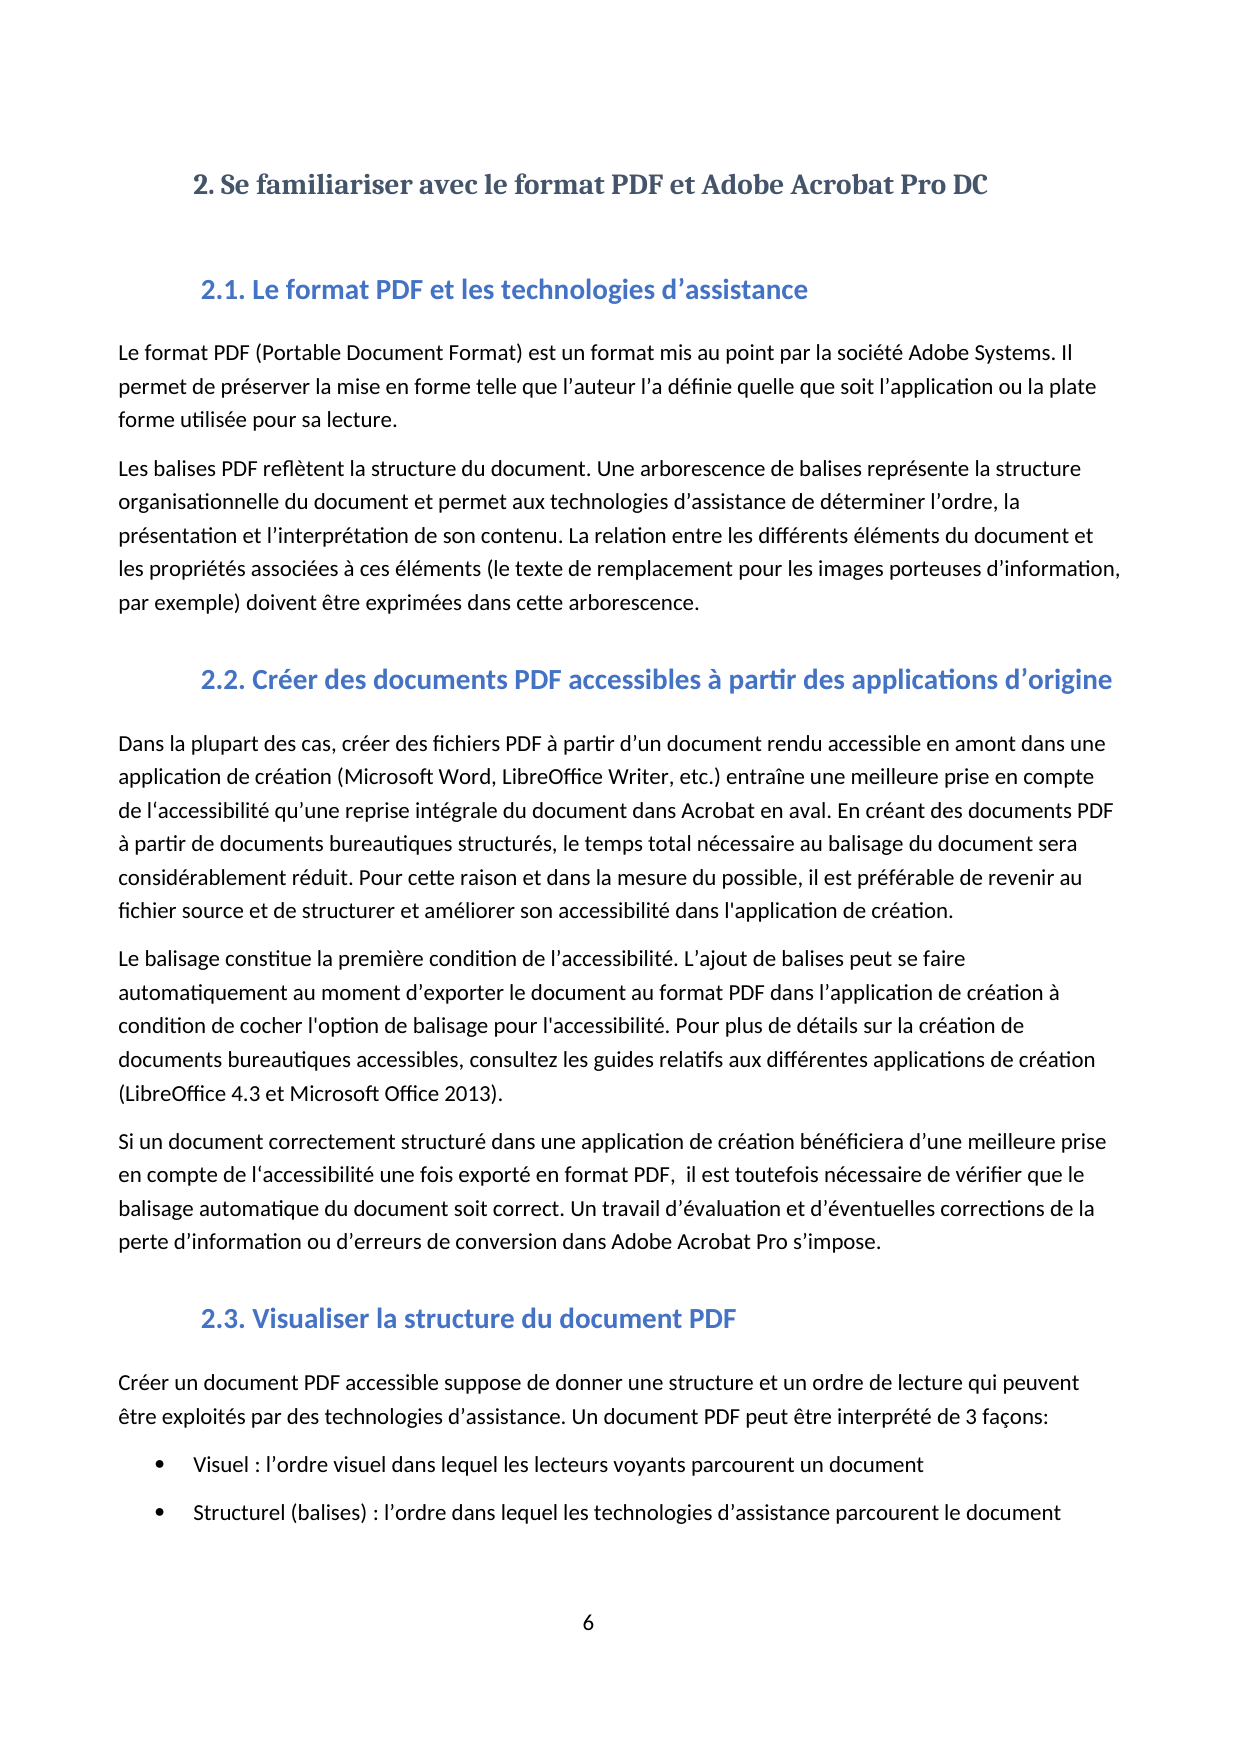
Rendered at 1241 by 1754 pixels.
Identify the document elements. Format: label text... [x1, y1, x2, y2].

subtitle 2.3. Visualiser la structure du document PDF [156, 1301, 1122, 1336]
text Les balises PDF reflètent la structure du document. Une arborescence de balises représente la structure organisationnelle du document et permet aux technologies d’assistance de déterminer l’ordre, la présentation et l’interprétation de son contenu. La relation entre les différents éléments du document et les propriétés associées à ces éléments (le texte de remplacement pour les images porteuses d’information, par exemple) doivent être exprimées dans cette arborescence. [118, 454, 1122, 616]
subtitle 2.2. Créer des documents PDF accessibles à partir des applications d’origine [156, 661, 1122, 697]
list Structurel (balises) : l’ordre dans lequel les technologies d’assistance parcourent le document [156, 1498, 1122, 1526]
text Créer un document PDF accessible suppose de donner une structure et un ordre de lecture qui peuvent être exploités par des technologies d’assistance. Un document PDF peut être interprété de 3 façons: [118, 1368, 1122, 1430]
text Le format PDF (Portable Document Format) est un format mis au point par la société Adobe Systems. Il permet de préserver la mise en forme telle que l’auteur l’a définie quelle que soit l’application ou la plate forme utilisée pour sa lecture. [118, 338, 1122, 434]
subtitle 2.1. Le format PDF et les technologies d’assistance [156, 271, 1122, 306]
subtitle 2. Se familiariser avec le format PDF et Adobe Acrobat Pro DC [156, 168, 1122, 202]
text Le balisage constitue la première condition de l’accessibilité. L’ajout de balises peut se faire automatiquement au moment d’exporter le document au format PDF dans l’application de création à condition de cocher l'option de balisage pour l'accessibilité. Pour plus de détails sur la création de documents bureautiques accessibles, consultez les guides relatifs aux différentes applications de création (LibreOffice 4.3 et Microsoft Office 2013). [118, 944, 1122, 1107]
text Dans la plupart des cas, créer des fichiers PDF à partir d’un document rendu accessible en amont dans une application de création (Microsoft Word, LibreOffice Writer, etc.) entraîne une meilleure prise en compte de l‘accessibilité qu’une reprise intégrale du document dans Acrobat en aval. En créant des documents PDF à partir de documents bureautiques structurés, le temps total nécessaire au balisage du document sera considérablement réduit. Pour cette raison et dans la mesure du possible, il est préférable de revenir au fichier source et de structurer et améliorer son accessibilité dans l'application de création. [118, 729, 1122, 924]
text Si un document correctement structuré dans une application de création bénéficiera d’une meilleure prise en compte de l‘accessibilité une fois exporté en format PDF, il est toutefois nécessaire de vérifier que le balisage automatique du document soit correct. Un travail d’évaluation et d’éventuelles corrections de la perte d’information ou d’erreurs de conversion dans Adobe Acrobat Pro s’impose. [118, 1127, 1122, 1256]
list Visuel : l’ordre visuel dans lequel les lecteurs voyants parcourent un document [156, 1450, 1122, 1478]
